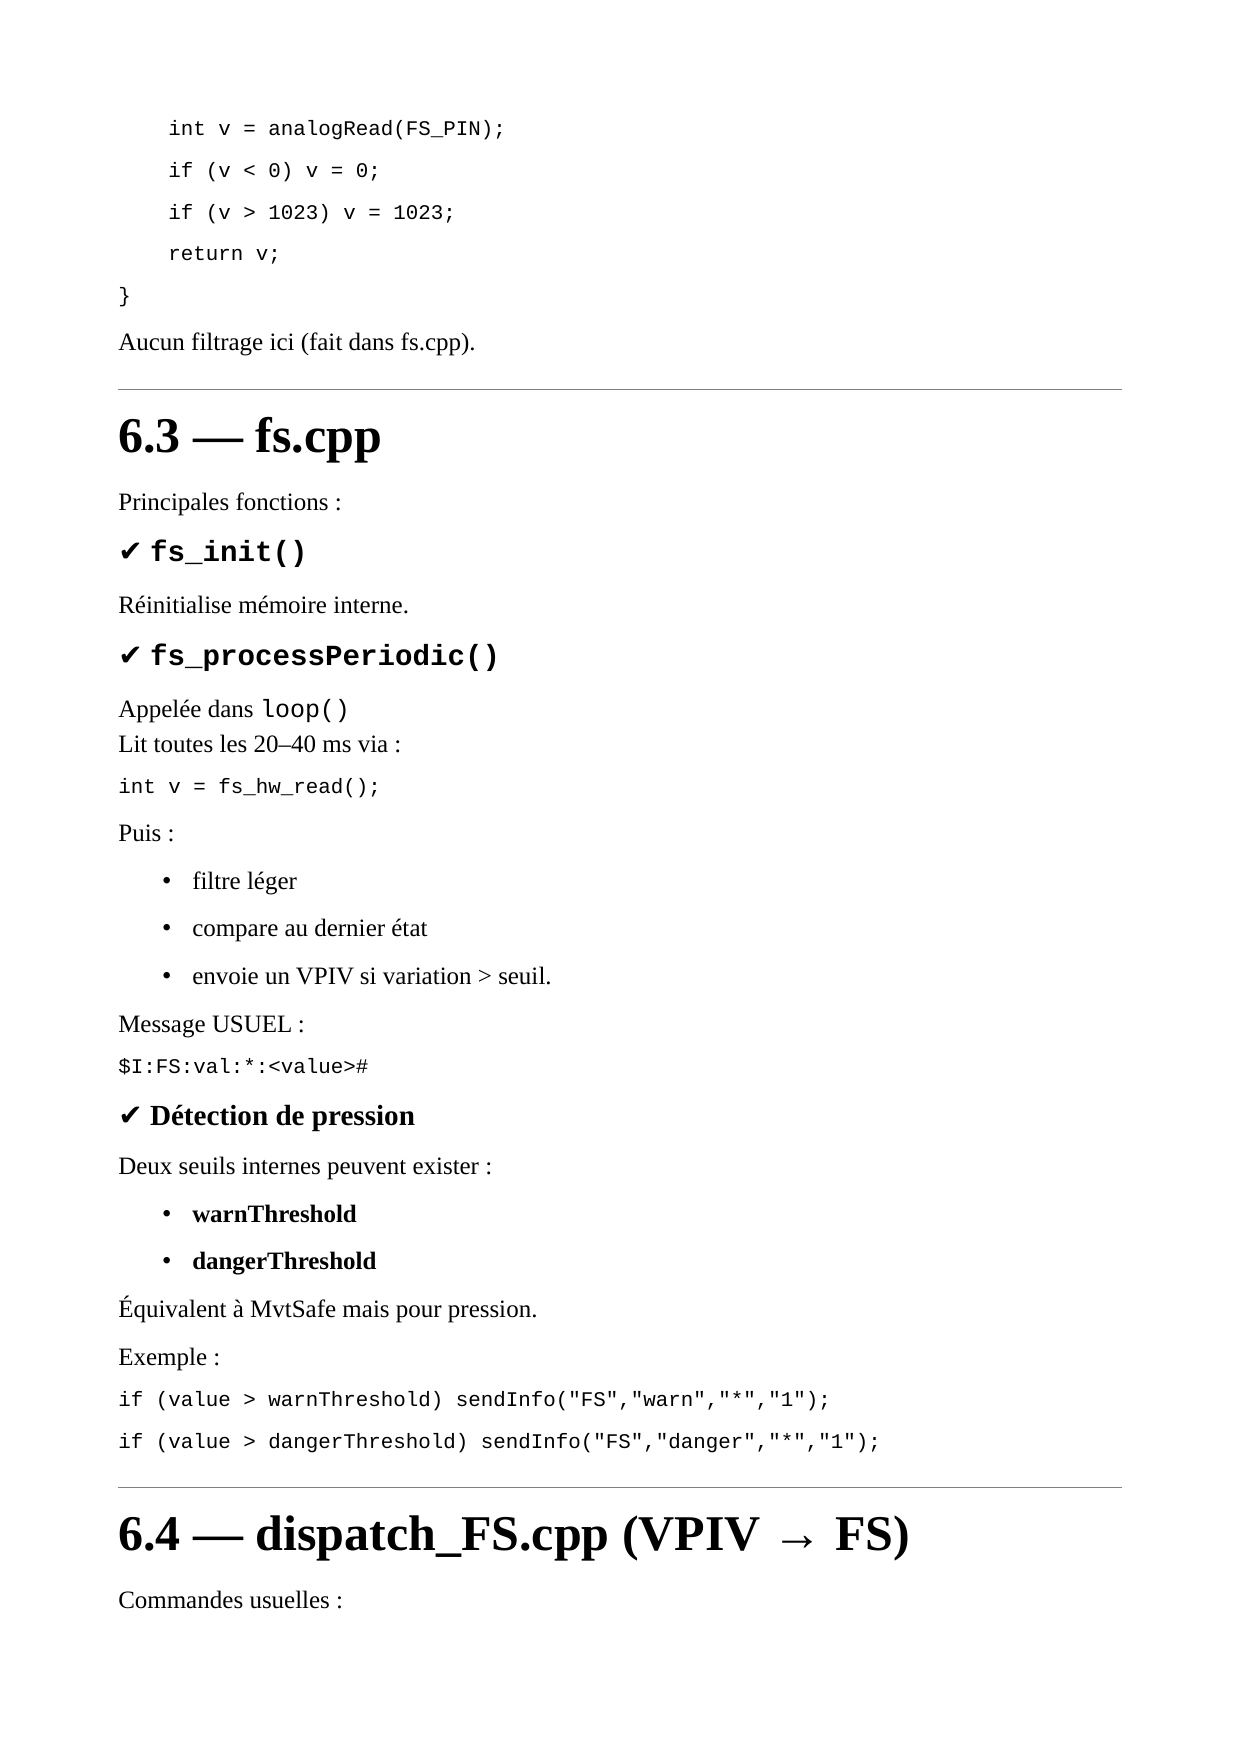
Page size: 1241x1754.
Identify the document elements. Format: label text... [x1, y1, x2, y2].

text Commandes usuelles : [118, 1585, 1122, 1613]
text Deux seuils internes peuvent exister : [118, 1151, 1122, 1180]
text Réinitialise mémoire interne. [118, 590, 1122, 619]
text return v; [118, 243, 1122, 267]
subtitle 6.4 — dispatch_FS.cpp (VPIV → FS) [118, 1504, 1122, 1562]
text if (value > warnThreshold) sendInfo("FS","warn","*","1"); [118, 1389, 1122, 1413]
list filtre léger [162, 866, 1122, 894]
text int v = analogRead(FS_PIN); [118, 118, 1122, 142]
text Aucun filtrage ici (fait dans fs.cpp). [118, 327, 1122, 356]
text Exemple : [118, 1342, 1122, 1370]
text $I:FS:val:*:<value># [118, 1056, 1122, 1080]
text } [118, 285, 1122, 309]
subtitle ✔️ fs_processPeriodic() [118, 638, 1122, 674]
text Principales fonctions : [118, 487, 1122, 515]
subtitle 6.3 — fs.cpp [118, 406, 1122, 463]
text if (v < 0) v = 0; [118, 160, 1122, 183]
list warnThreshold [162, 1199, 1122, 1227]
list dangerThreshold [162, 1246, 1122, 1275]
text Puis : [118, 818, 1122, 847]
list envoie un VPIV si variation > seuil. [162, 961, 1122, 990]
text int v = fs_hw_read(); [118, 776, 1122, 800]
text Message USUEL : [118, 1009, 1122, 1037]
list compare au dernier état [162, 913, 1122, 942]
subtitle ✔️ fs_init() [118, 534, 1122, 570]
text Appelée dans loop() Lit toutes les 20–40 ms via : [118, 694, 1122, 758]
subtitle ✔️ Détection de pression [118, 1098, 1122, 1132]
text Équivalent à MvtSafe mais pour pression. [118, 1294, 1122, 1323]
text if (value > dangerThreshold) sendInfo("FS","danger","*","1"); [118, 1431, 1122, 1454]
text if (v > 1023) v = 1023; [118, 202, 1122, 225]
